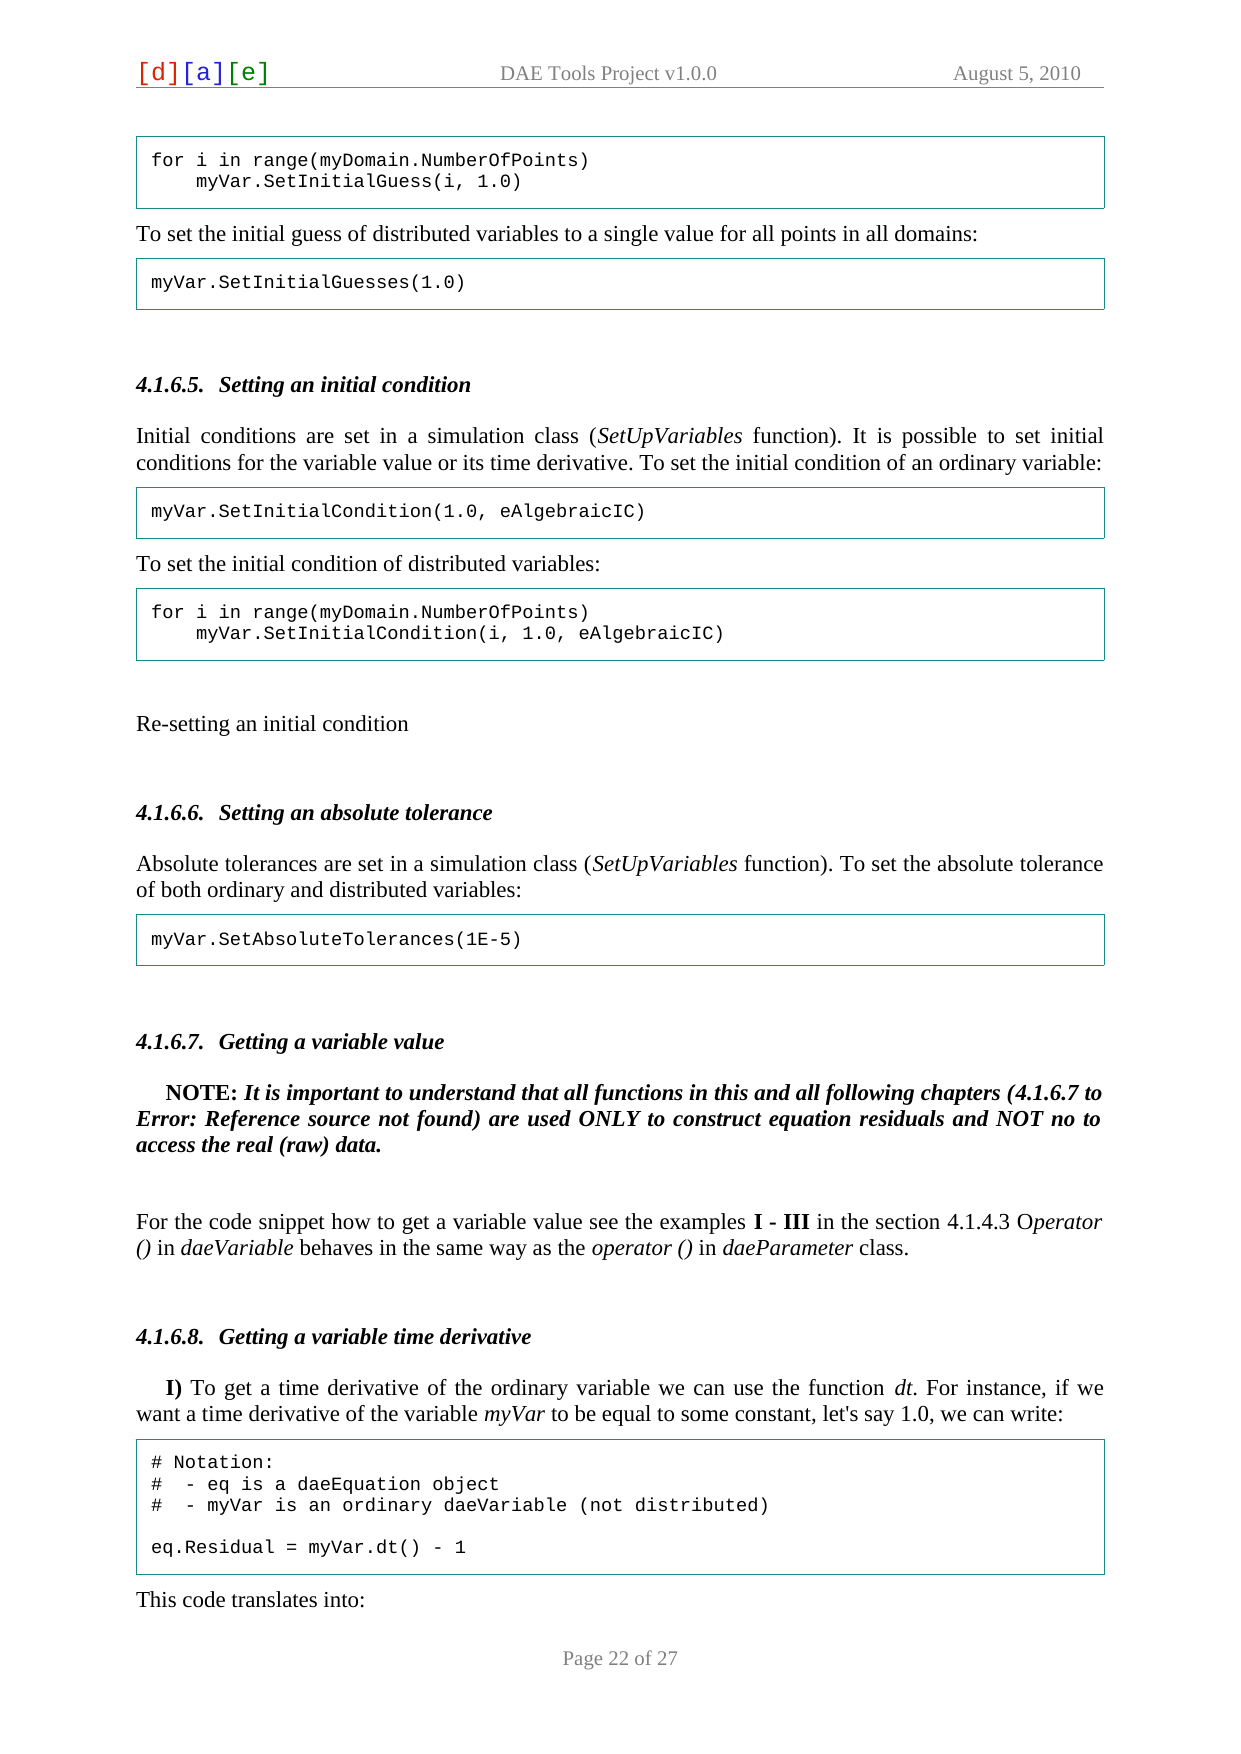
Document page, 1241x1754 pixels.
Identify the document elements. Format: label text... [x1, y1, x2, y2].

text for i in range(myDomain.NumberOfPoints) [137, 137, 1104, 157]
text myVar.SetInitialCondition(1.0, eAlgebraicIC) [137, 488, 1104, 538]
text myVar.SetInitialGuesses(1.0) [137, 259, 1104, 309]
text Absolute tolerances are set in a simulation class (SetUpVariables function). To set the absolute tolerance of both ordinary and distributed variables: [136, 850, 1104, 903]
text # - myVar is an ordinary daeVariable (not distributed) [137, 1481, 1104, 1517]
subtitle Setting an absolute tolerance [136, 799, 1104, 825]
text I) To get a time derivative of the ordinary variable we can use the function dt. For instance, if we want a time derivative of the variable myVar to be equal to some constant, let's say 1.0, we can write: [136, 1374, 1104, 1427]
text for i in range(myDomain.NumberOfPoints) [137, 589, 1104, 609]
text Initial conditions are set in a simulation class (SetUpVariables function). It is possible to set initial conditions for the variable value or its time derivative. To set the initial condition of an ordinary variable: [136, 422, 1104, 475]
text This code translates into: [136, 1586, 1104, 1613]
text eq.Residual = myVar.dt() - 1 [137, 1523, 1104, 1574]
text NOTE: It is important to understand that all functions in this and all following chapters (4.1.6.7. to Error: Reference source not found) are used ONLY to construct equation residuals and NOT no to access the real (raw) data. [136, 1079, 1104, 1158]
text Re-setting an initial condition [136, 710, 1104, 736]
text myVar.SetInitialCondition(i, 1.0, eAlgebraicIC) [137, 609, 1104, 660]
subtitle Getting a variable time derivative [136, 1323, 1104, 1349]
subtitle Setting an initial condition [136, 371, 1104, 398]
text # Notation: [137, 1440, 1104, 1460]
text For the code snippet how to get a variable value see the examples I - III in the section 4.1.4.3. Operator () in daeVariable behaves in the same way as the operator () in daeParameter class. [136, 1208, 1104, 1261]
subtitle Getting a variable value [136, 1028, 1104, 1054]
text To set the initial guess of distributed variables to a single value for all points in all domains: [136, 220, 1104, 246]
text To set the initial condition of distributed variables: [136, 550, 1104, 576]
text myVar.SetAbsoluteTolerances(1E-5) [137, 915, 1104, 965]
text myVar.SetInitialGuess(i, 1.0) [137, 157, 1104, 208]
text # - eq is a daeEquation object [137, 1460, 1104, 1481]
